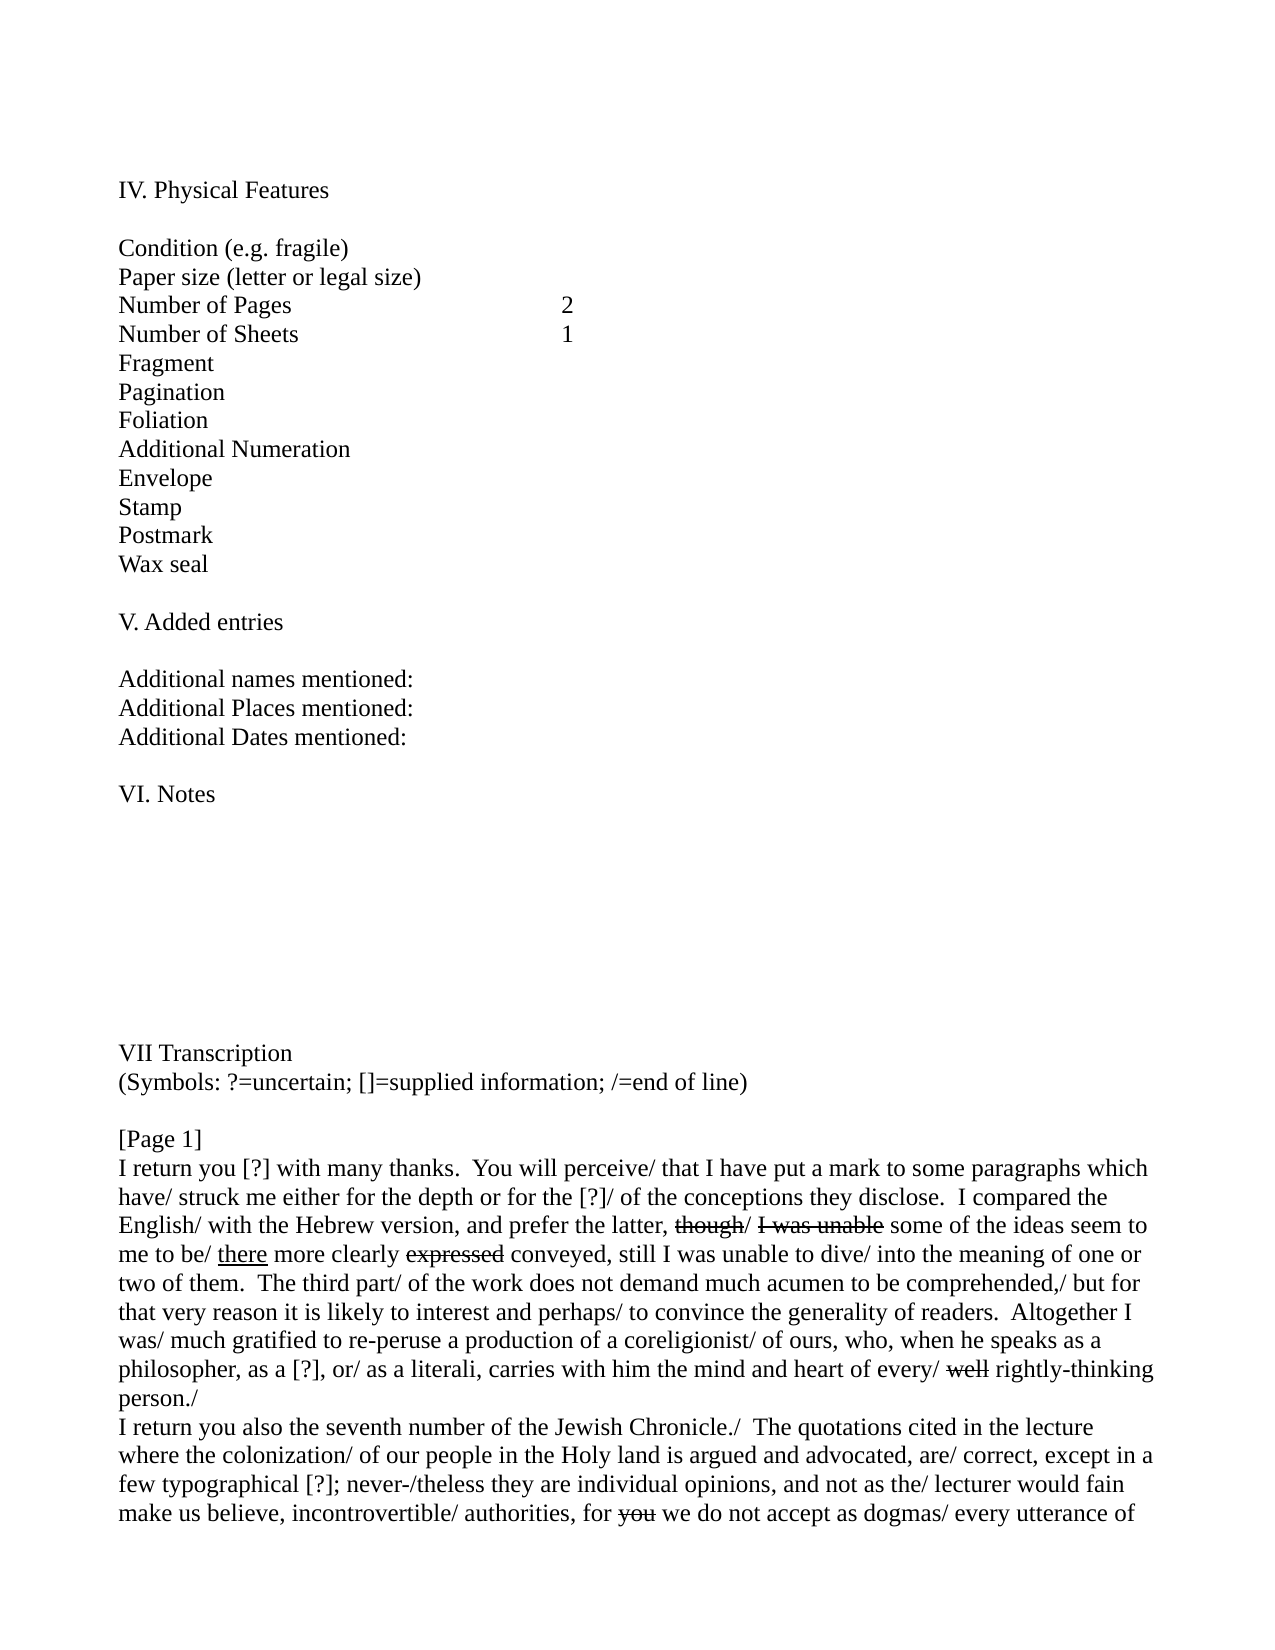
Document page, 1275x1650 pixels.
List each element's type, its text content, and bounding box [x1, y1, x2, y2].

text Pagination [118, 377, 1157, 406]
text Paper size (letter or legal size) [118, 262, 1157, 291]
text Number of Pages 2 [118, 291, 1157, 319]
text I return you also the seventh number of the Jewish Chronicle./ The quotations cited in the lecture where the colonization/ of our people in the Holy land is argued and advocated, are/ correct, except in a few typographical [?]; never-/theless they are individual opinions, and not as the/ lecturer would fain make us believe, incontrovertible/ authorities, for you we do not accept as dogmas/ every utterance of [118, 1412, 1157, 1527]
text [Page 1] [118, 1124, 1157, 1153]
text Wax seal [118, 549, 1157, 578]
text VI. Notes [118, 779, 1157, 808]
text Stamp [118, 492, 1157, 521]
text Condition (e.g. fragile) [118, 233, 1157, 262]
text V. Added entries [118, 607, 1157, 636]
text Additional names mentioned: [118, 664, 1157, 693]
text Foliation [118, 406, 1157, 434]
text Postma rk [118, 521, 1157, 549]
text Fragment [118, 348, 1157, 377]
text IV. Physical Features [118, 176, 1157, 204]
text Envelope [118, 463, 1157, 492]
text VII Transcription [118, 1038, 1157, 1067]
text Additional Places mentioned: [118, 693, 1157, 722]
text Additional Dates mentioned: [118, 722, 1157, 751]
text Additional Numeration [118, 434, 1157, 463]
text Number of Sheets 1 [118, 319, 1157, 348]
text I return you [?] with many thanks. You will perceive/ that I have put a mark to some paragraphs which have/ struck me either for the depth or for the [?]/ of the conceptions they disclose. I compared the English/ with the Hebrew version, and prefer the latter, though/ I was unable some of the ideas seem to me to be/ there more clearly expressed conveyed, still I was unable to dive/ into the meaning of one or two of them. The third part/ of the work does not demand much acumen to be comprehended,/ but for that very reason it is likely to interest and perhaps/ to convince the generality of readers. Altogether I was/ much gratified to re-peruse a production of a coreligionist/ of ours, who, when he speaks as a philosopher, as a [?], or/ as a literali, carries with him the mind and heart of every/ well rightly-thinking person./ [118, 1153, 1157, 1412]
text (Symbols: ?=uncertain; []=supplied information; /=end of line) [118, 1067, 1157, 1096]
